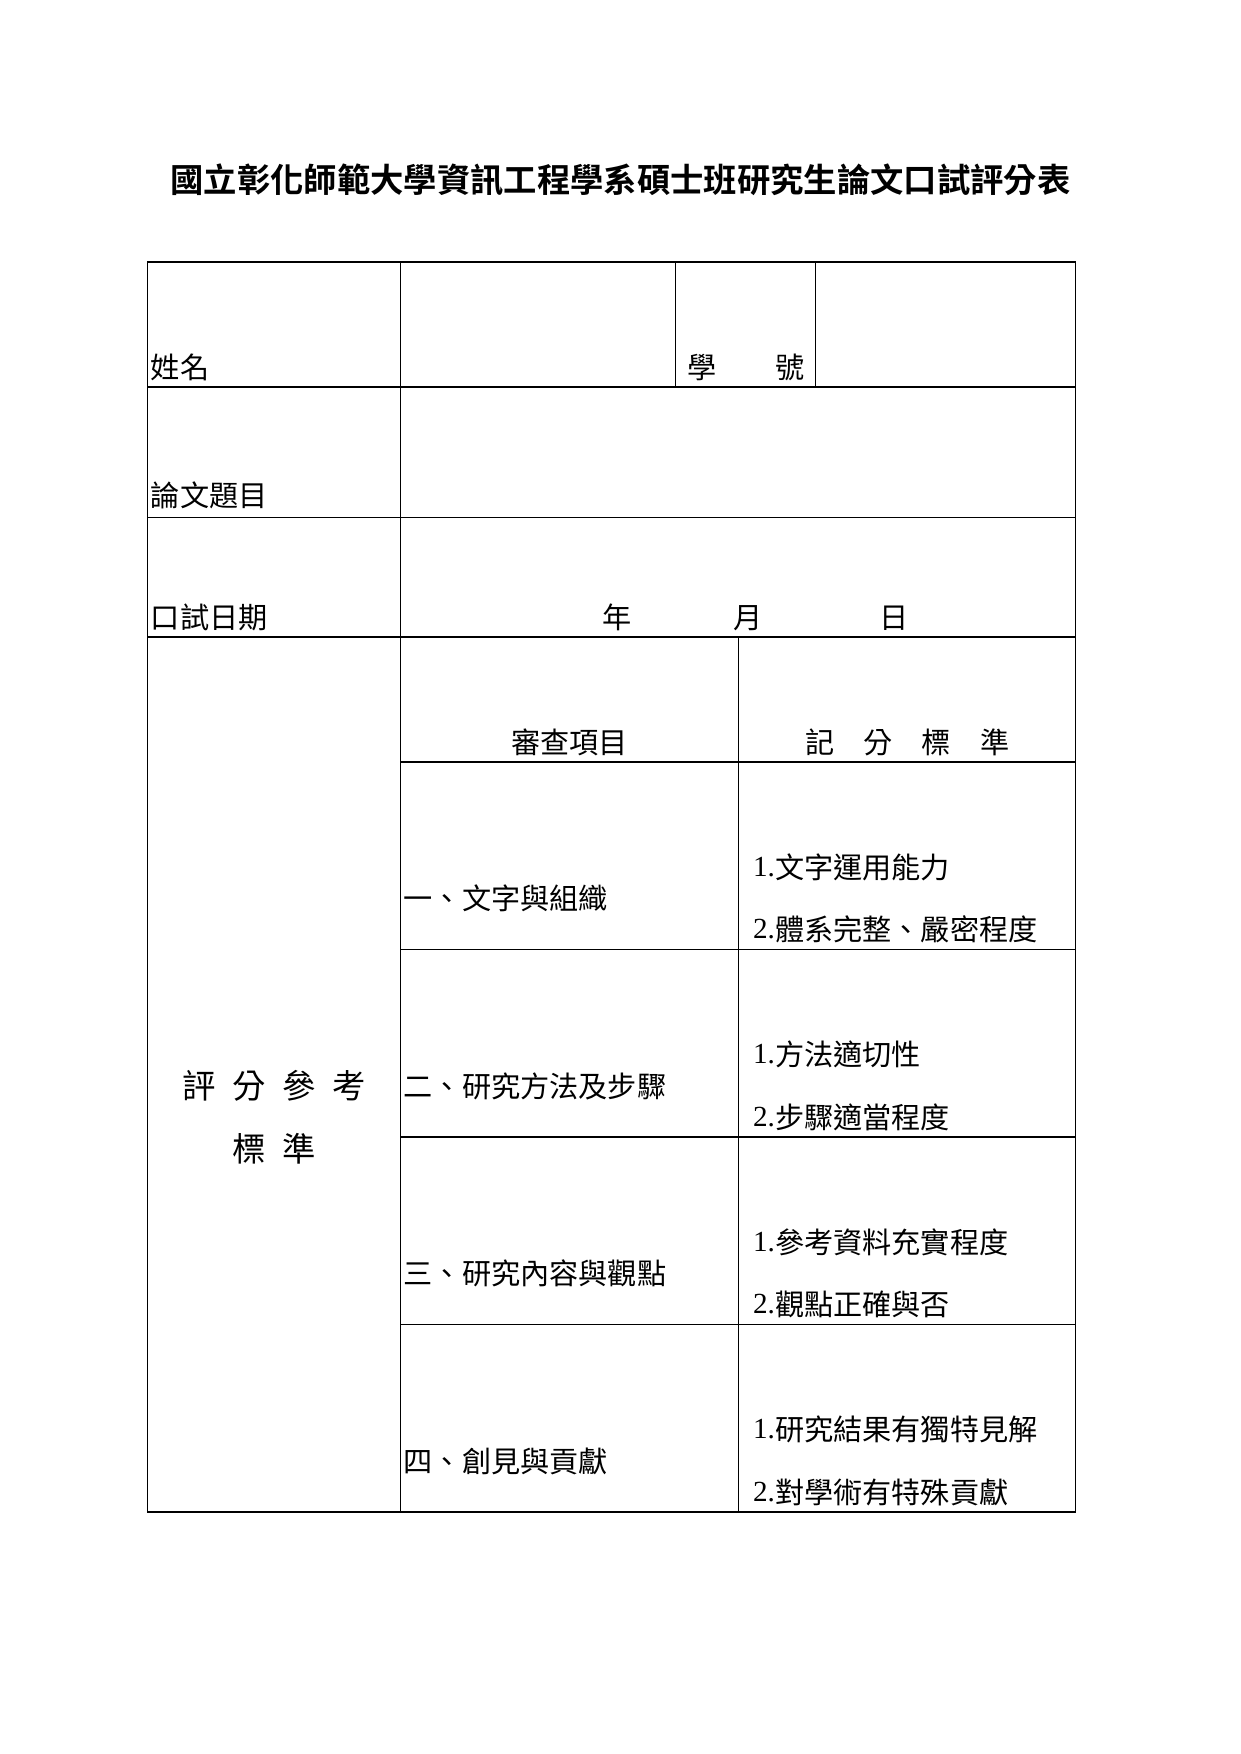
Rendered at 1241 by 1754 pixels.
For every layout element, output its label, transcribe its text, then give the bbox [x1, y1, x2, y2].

table_cell 四、創見與貢獻 [401, 1325, 738, 1511]
table_cell [401, 388, 1075, 517]
table_cell 論文題目 [148, 388, 400, 517]
table_header [401, 263, 675, 386]
table_cell 1.參考資料充實程度 2.觀點正確與否 [739, 1138, 1075, 1324]
table_cell 評 分 參 考 標 準 [148, 638, 400, 1511]
table_cell 年 月 日 [401, 518, 1075, 636]
table_cell 三、研究內容與觀點 [401, 1138, 738, 1324]
table_cell 1.研究結果有獨特見解 2.對學術有特殊貢獻 [739, 1325, 1075, 1511]
table_header 學 號 [676, 263, 815, 386]
table_cell 審查項目 [401, 638, 738, 761]
table_cell 1.文字運用能力 2.體系完整、嚴密程度 [739, 763, 1075, 949]
table_cell 記 分 標 準 [739, 638, 1075, 761]
table_header [816, 263, 1075, 386]
table_cell 1.方法適切性 2.步驟適當程度 [739, 950, 1075, 1136]
table_cell 一、文字與組織 [401, 763, 738, 949]
text 國立彰化師範大學資訊工程學系碩士班研究生論文口試評分表 [148, 136, 1092, 199]
table_cell 二、研究方法及步驟 [401, 950, 738, 1136]
table_header 姓名 [148, 263, 400, 386]
table_cell 口試日期 [148, 518, 400, 636]
